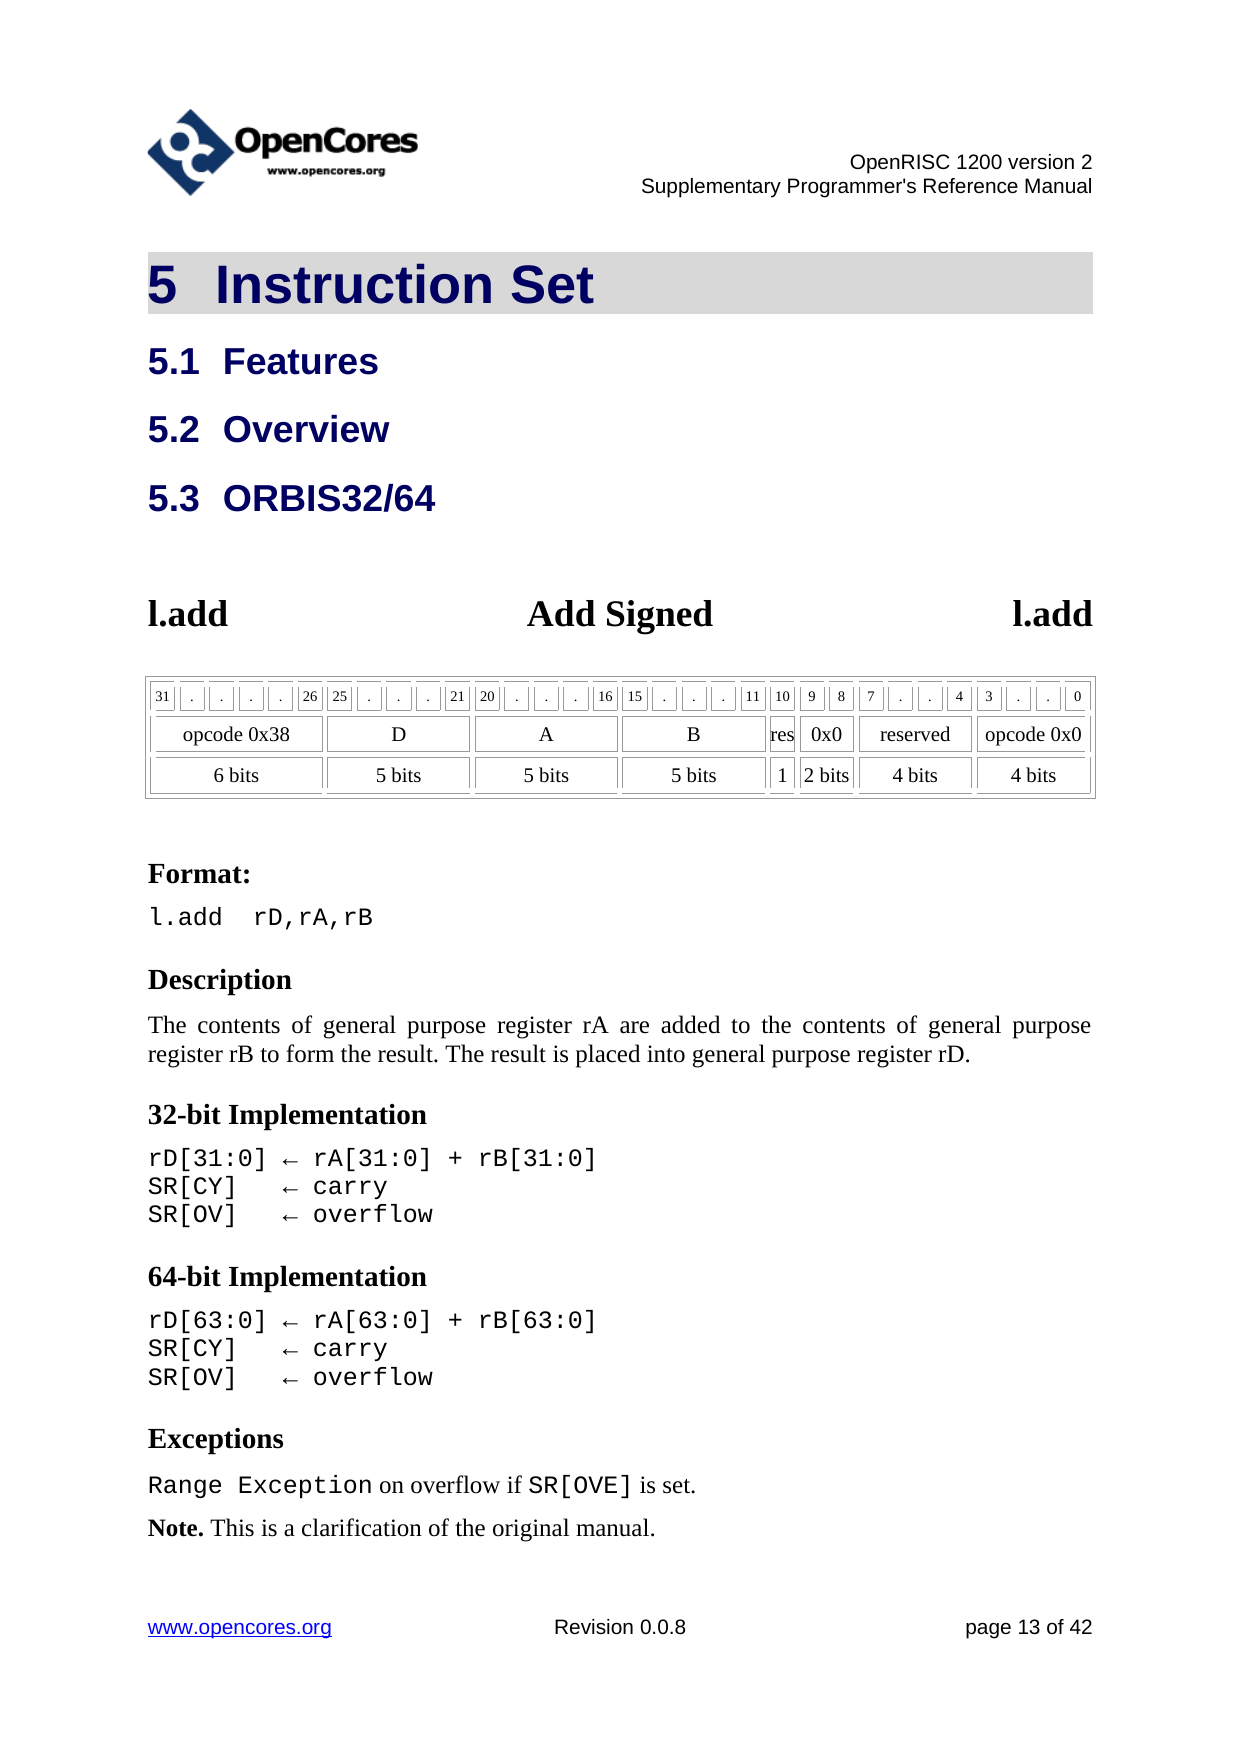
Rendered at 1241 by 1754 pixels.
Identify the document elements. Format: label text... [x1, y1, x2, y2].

table_header 9 [797, 677, 826, 710]
title Format: [148, 857, 1093, 890]
table_header 20 [472, 677, 502, 710]
table_header . [649, 677, 679, 710]
table_header 25 [325, 677, 354, 710]
table_header . [236, 677, 266, 710]
table_header 3 [974, 677, 1003, 710]
table_header 26 [295, 677, 325, 710]
table_cell 5 bits [472, 751, 620, 793]
table_header . [354, 677, 384, 710]
table_cell 0x0 [797, 710, 856, 751]
table_header 16 [590, 677, 620, 710]
table_header 15 [620, 677, 649, 710]
text rD[31:0] ← rA[31:0] + rB[31:0] [148, 1145, 1093, 1174]
table_header 7 [856, 677, 886, 710]
subtitle ORBIS32/64 [148, 476, 1093, 519]
text l.add rD,rA,rB [148, 905, 1093, 933]
table_cell B [620, 710, 767, 751]
table_header l.add [148, 554, 325, 635]
table_header 0 [1063, 677, 1093, 710]
table_header 21 [443, 677, 472, 710]
text SR[OV] ← overflow [148, 1202, 1093, 1230]
title 32-bit Implementation [148, 1097, 1093, 1131]
title Exceptions [148, 1422, 1093, 1455]
text SR[OV] ← overflow [148, 1364, 1093, 1393]
table_header . [915, 677, 944, 710]
table_header . [561, 677, 590, 710]
table_header Add Signed [325, 554, 915, 635]
table_header . [266, 677, 295, 710]
table_header . [1033, 677, 1063, 710]
table_header l.add [915, 554, 1093, 635]
table_header 4 [945, 677, 974, 710]
table_header 11 [738, 677, 767, 710]
table_header 8 [826, 677, 856, 710]
table_header . [502, 677, 531, 710]
table_header . [1004, 677, 1033, 710]
table_cell opcode 0x0 [974, 710, 1093, 751]
title Description [148, 962, 1093, 996]
table_header 10 [768, 677, 797, 710]
table_header . [384, 677, 413, 710]
table_header . [679, 677, 708, 710]
table_cell 5 bits [325, 751, 472, 793]
table_cell 2 bits [797, 751, 856, 793]
table_header 31 [148, 677, 177, 710]
table_cell reserved [856, 710, 974, 751]
table_cell 4 bits [856, 751, 974, 793]
table_header . [708, 677, 738, 710]
subtitle Features [148, 339, 1093, 383]
table_cell A [472, 710, 620, 751]
table_cell D [325, 710, 472, 751]
table_header . [886, 677, 915, 710]
text Note. This is a clarification of the original manual. [148, 1513, 1093, 1542]
table_cell 4 bits [974, 751, 1093, 793]
title 64-bit Implementation [148, 1259, 1093, 1293]
text Range Exception on overflow if SR[OVE] is set. [148, 1470, 1093, 1501]
text rD[63:0] ← rA[63:0] + rB[63:0] [148, 1308, 1093, 1336]
text SR[CY] ← carry [148, 1174, 1093, 1202]
table_header . [413, 677, 443, 710]
text The contents of general purpose register rA are added to the contents of general purpose register rB to form the result. The result is placed into general purpose register rD. [148, 1011, 1093, 1068]
text SR[CY] ← carry [148, 1336, 1093, 1364]
table_header . [531, 677, 561, 710]
table_cell 5 bits [620, 751, 767, 793]
table_header . [177, 677, 207, 710]
table_cell opcode 0x38 [148, 710, 325, 751]
subtitle Overview [148, 408, 1093, 451]
subtitle Instruction Set [148, 252, 1093, 314]
picture [147, 109, 418, 196]
table_header . [207, 677, 236, 710]
table_cell 1 [768, 751, 797, 793]
table_cell res [768, 710, 797, 751]
table_cell 6 bits [148, 751, 325, 793]
